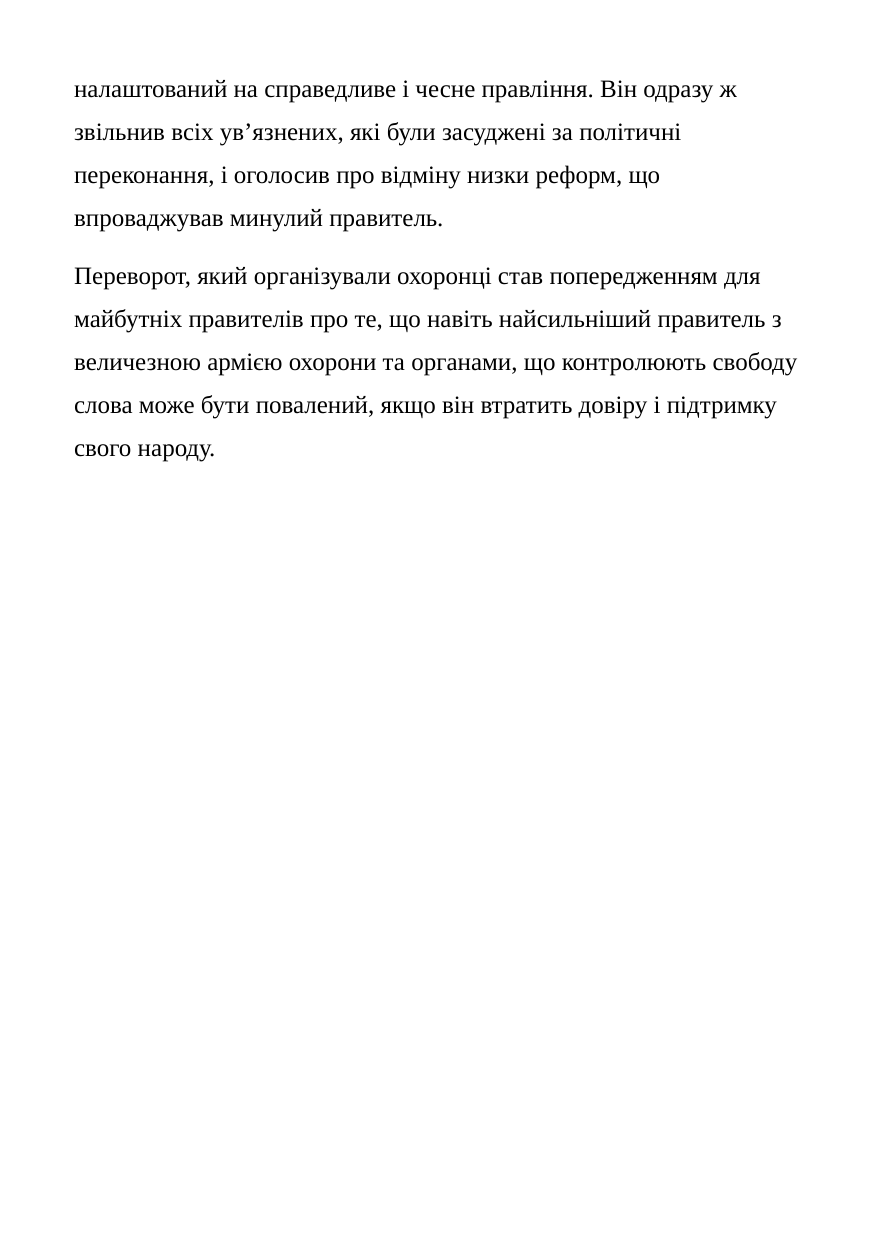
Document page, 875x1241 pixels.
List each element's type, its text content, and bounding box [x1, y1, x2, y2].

text Переворот, який організували охоронці став попередженням для майбутніх правителів про те, що навіть найсильніший правитель з величезною армією охорони та органами, що контролюють свободу слова може бути повалений, якщо він втратить довіру і підтримку свого народу. [74, 261, 800, 462]
text налаштований на справедливе і чесне правління. Він одразу ж звільнив всіх ув’язнених, які були засуджені за політичні переконання, і оголосив про відміну низки реформ, що впроваджував минулий правитель. [74, 74, 800, 232]
